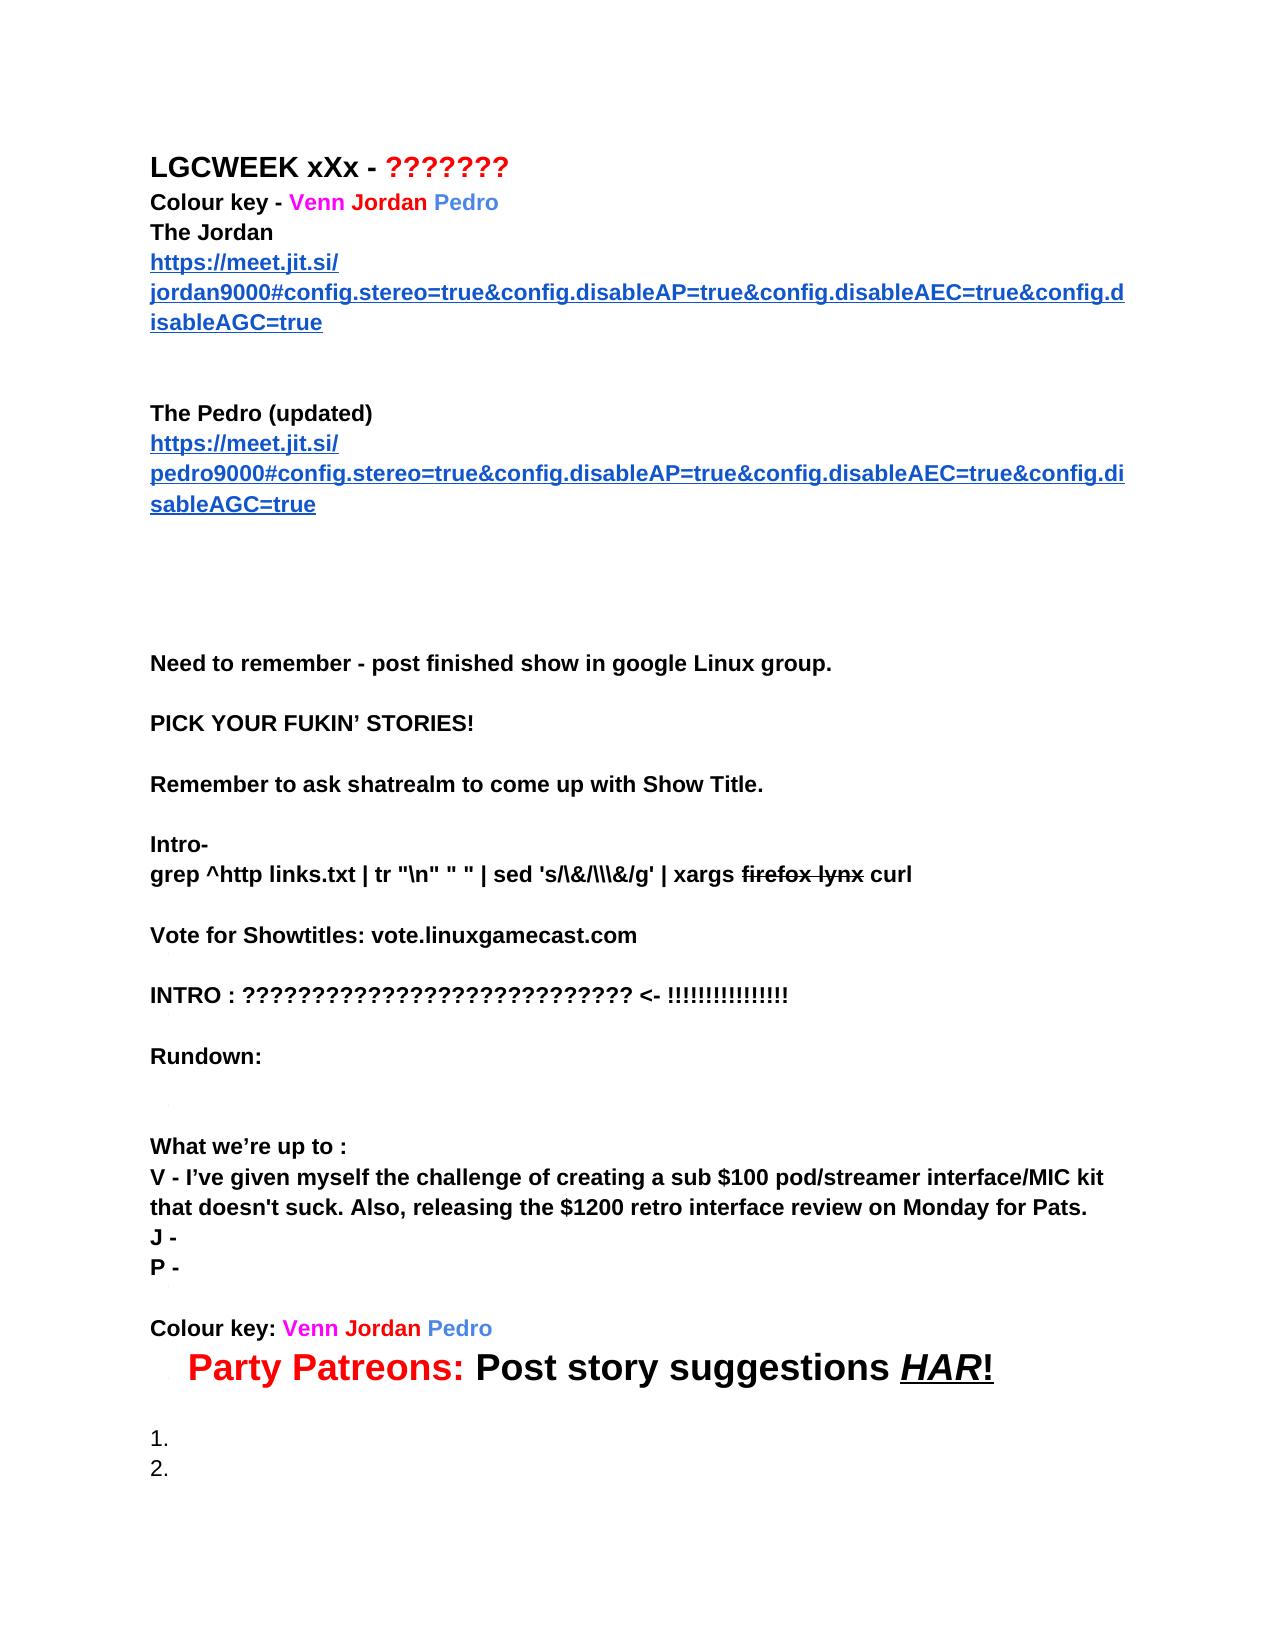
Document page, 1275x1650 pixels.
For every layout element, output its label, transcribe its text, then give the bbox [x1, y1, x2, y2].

text 1. [150, 1424, 1125, 1451]
text https://meet.jit.si/jordan9000#config.stereo=true&config.disableAP=true&config.disableAEC=true&config.d [150, 249, 1125, 302]
text Rundown: [150, 1043, 1125, 1069]
text PICK YOUR FUKIN’ STORIES! [150, 710, 1125, 737]
text sableAGC=true [150, 484, 1125, 517]
text grep ^http links.txt | tr "\n" " " | sed 's/\&/\\\&/g' | xargs firefox lynx curl [150, 861, 1125, 888]
text Need to remember - post finished show in google Linux group. [150, 650, 1125, 676]
text Party Patreons: Post story suggestions HAR! [150, 1345, 1125, 1388]
text INTRO : ???????????????????????????? <- !!!!!!!!!!!!!!!! [150, 982, 1125, 1009]
text Colour key: Venn Jordan Pedro [150, 1314, 1125, 1341]
text P - [150, 1254, 1125, 1281]
text The Jordan [150, 219, 1125, 245]
text 2. [150, 1455, 1125, 1481]
text isableAGC=true [150, 303, 1125, 336]
text V - I’ve given myself the challenge of creating a sub $100 pod/streamer interface/MIC kit that doesn't suck. Also, releasing the $1200 retro interface review on Monday for Pats. [150, 1163, 1125, 1220]
text The Pedro (updated) [150, 400, 1125, 426]
text What we’re up to : [150, 1133, 1125, 1160]
text https://meet.jit.si/pedro9000#config.stereo=true&config.disableAP=true&config.disableAEC=true&config.di [150, 430, 1125, 483]
text J - [150, 1224, 1125, 1250]
text Vote for Showtitles: vote.linuxgamecast.com [150, 922, 1125, 948]
text Intro- [150, 831, 1125, 858]
text Colour key - Venn Jordan Pedro [150, 188, 1125, 215]
text Remember to ask shatrealm to come up with Show Title. [150, 771, 1125, 797]
text LGCWEEK xXx - ??????? [150, 150, 1125, 183]
